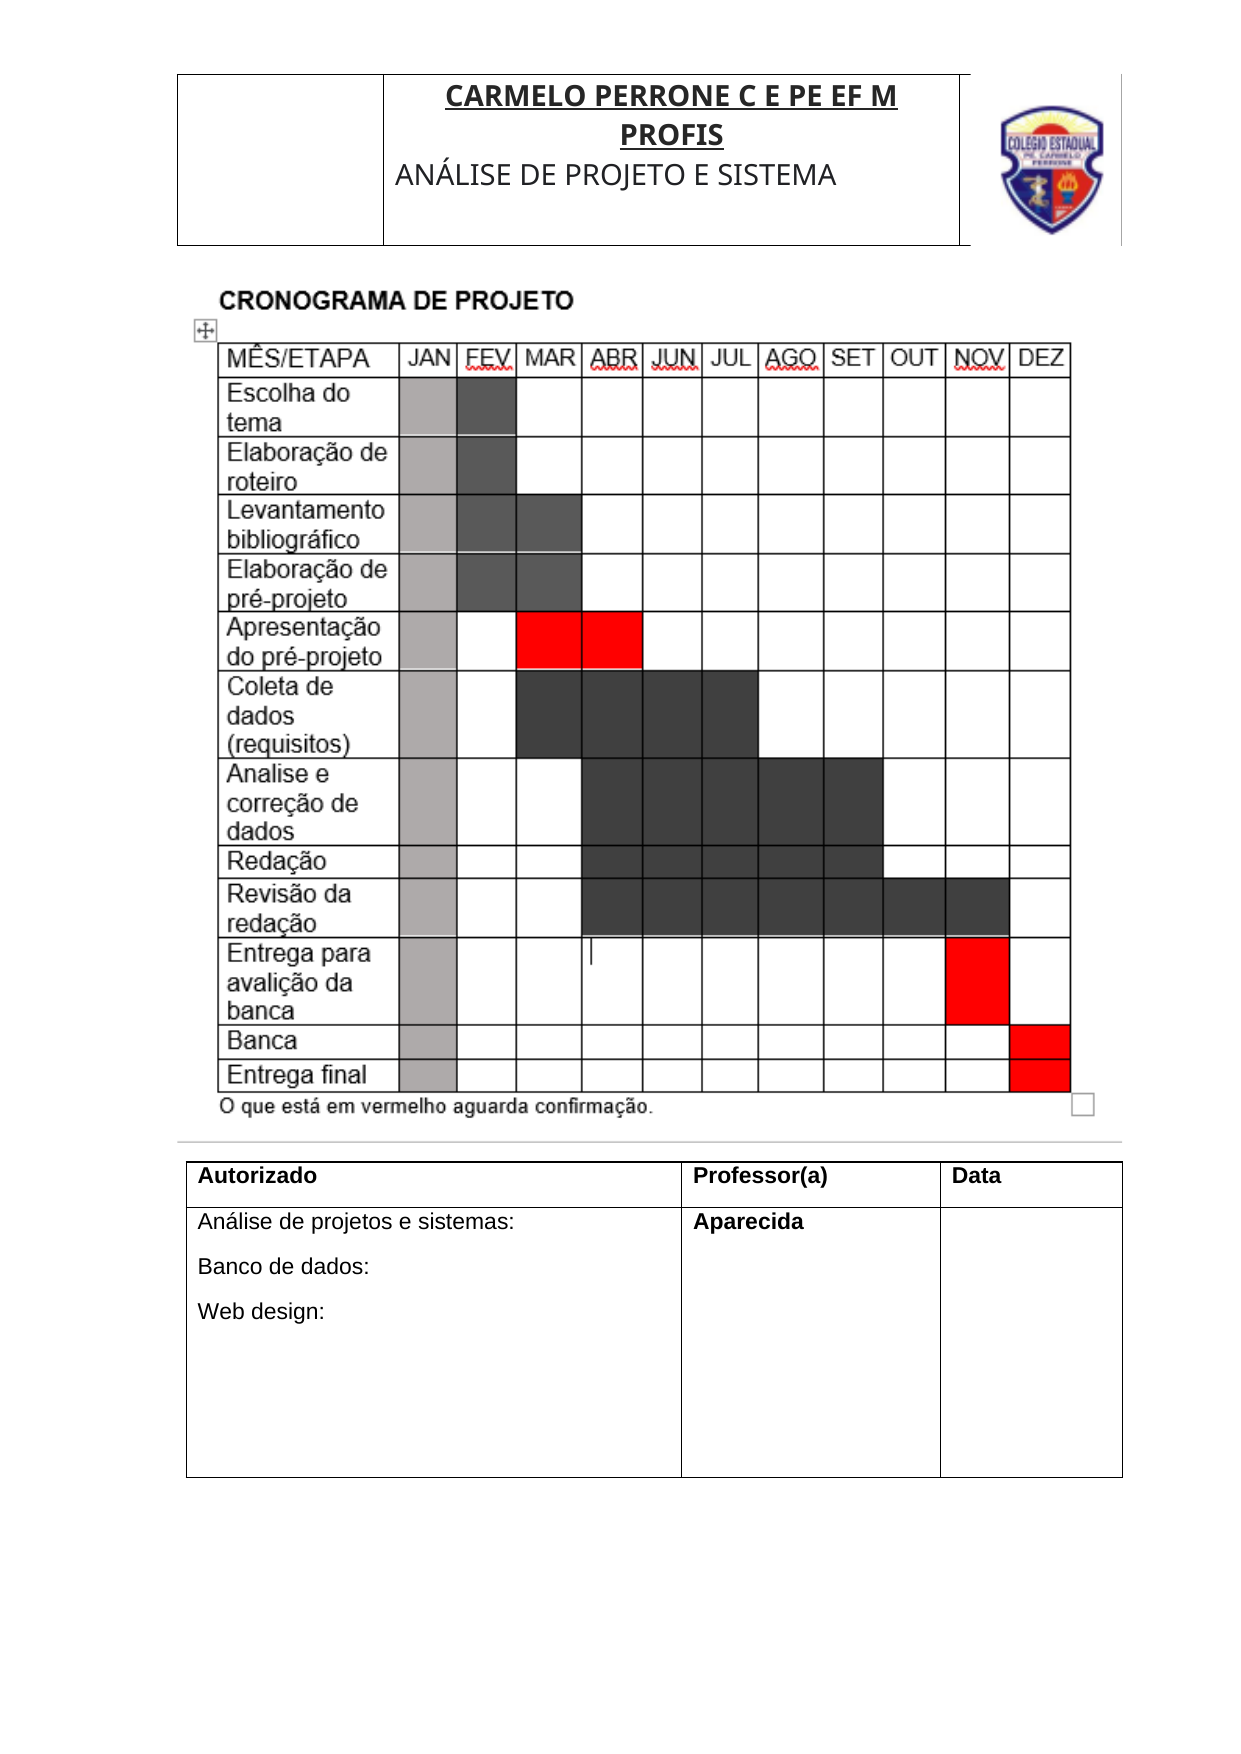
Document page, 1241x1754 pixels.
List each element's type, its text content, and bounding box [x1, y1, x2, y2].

table_cell Aparecida [682, 1208, 940, 1477]
table_cell Análise de projetos e sistemas: Banco de dados: Web design: [187, 1208, 681, 1477]
picture [970, 74, 1122, 246]
table_header Autorizado [187, 1163, 681, 1207]
table_header Data [941, 1163, 1122, 1207]
table_header Professor(a) [682, 1163, 940, 1207]
table_cell [941, 1208, 1122, 1477]
picture [177, 274, 1123, 1143]
